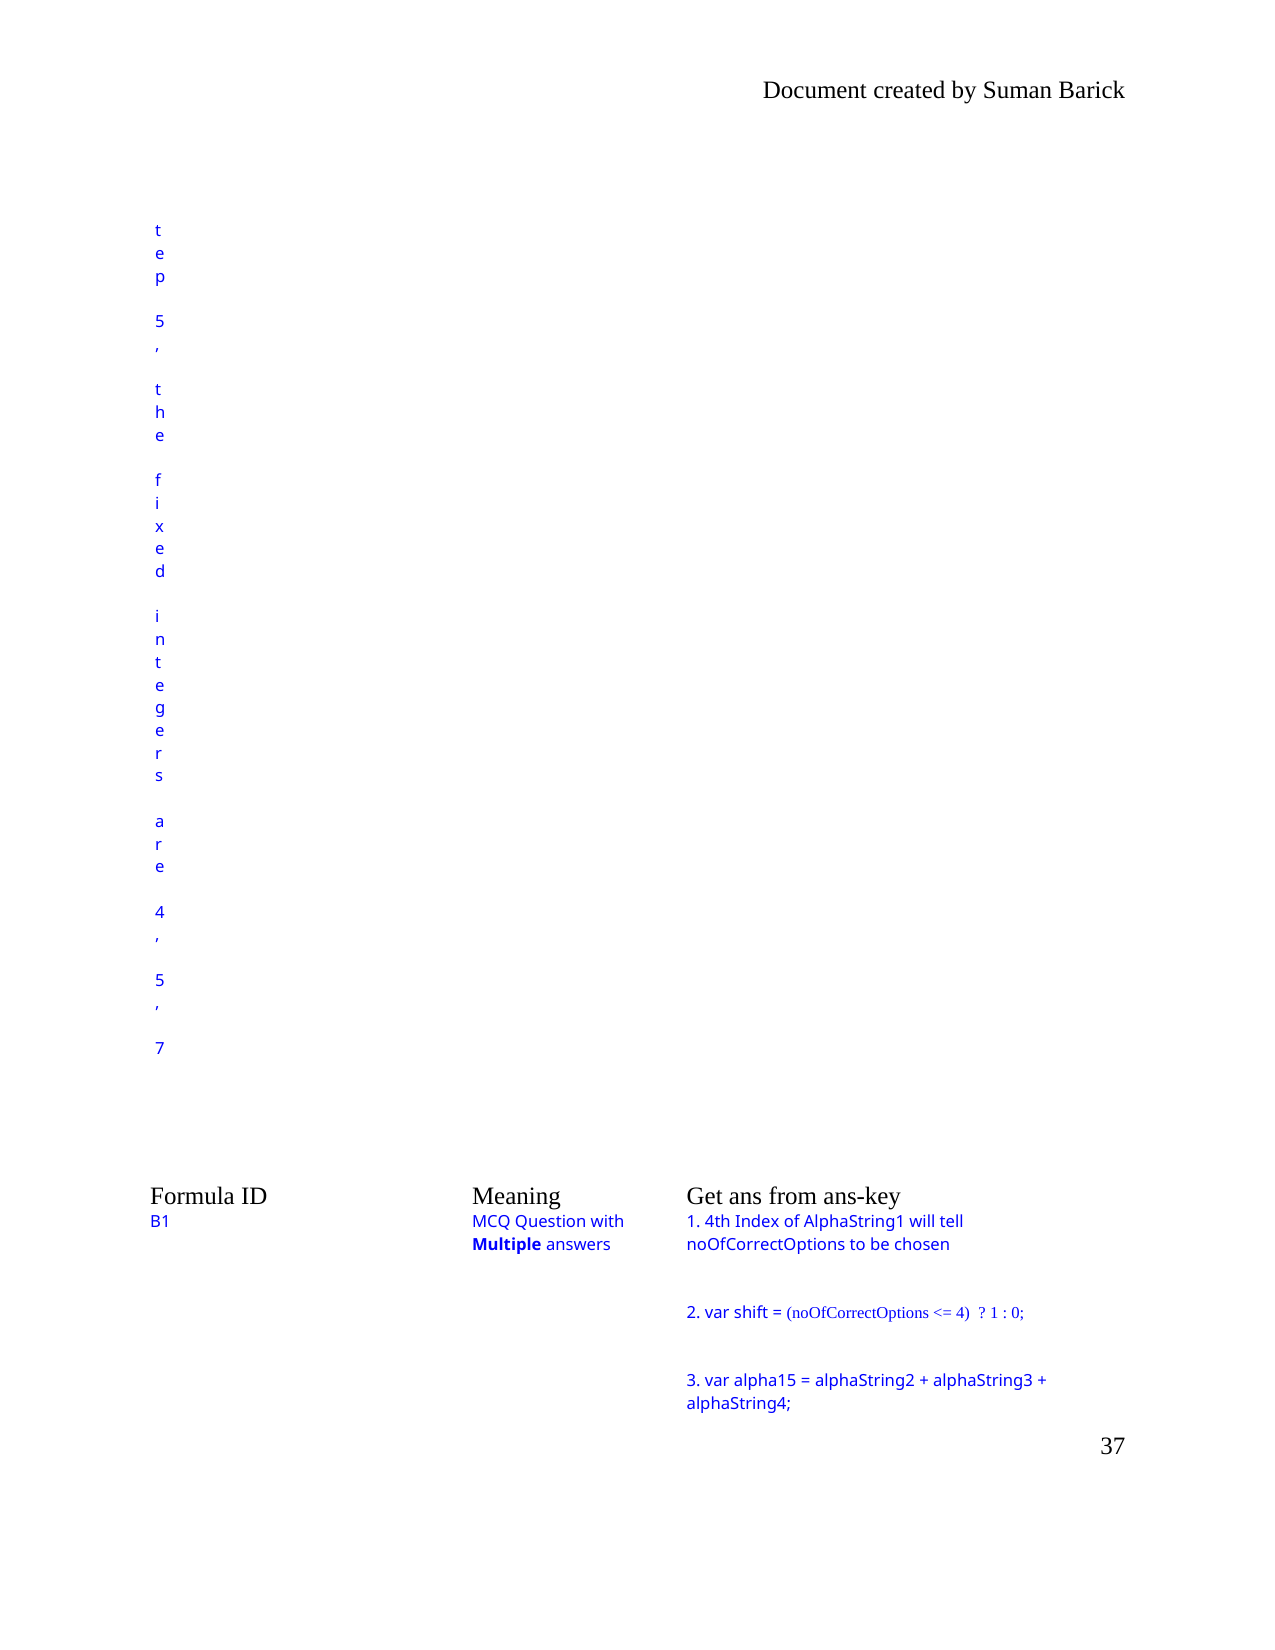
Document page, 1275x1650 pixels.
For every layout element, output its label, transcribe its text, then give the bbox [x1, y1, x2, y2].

table_cell B1 [150, 1210, 472, 1414]
table_header Meaning [472, 1181, 686, 1210]
table_cell MCQ Question with Multiple answers [472, 1210, 686, 1414]
table_cell 1. 4th Index of AlphaString1 will tell noOfCorrectOptions to be chosen 2. var shift = (noOfCorrectOptions <= 4) ? 1 : 0; 3. var alpha15 = alphaString2 + alphaString3 + alphaString4; [686, 1210, 1116, 1414]
table_header Get ans from ans-key [686, 1181, 1116, 1210]
table_header Formula ID [150, 1181, 472, 1210]
